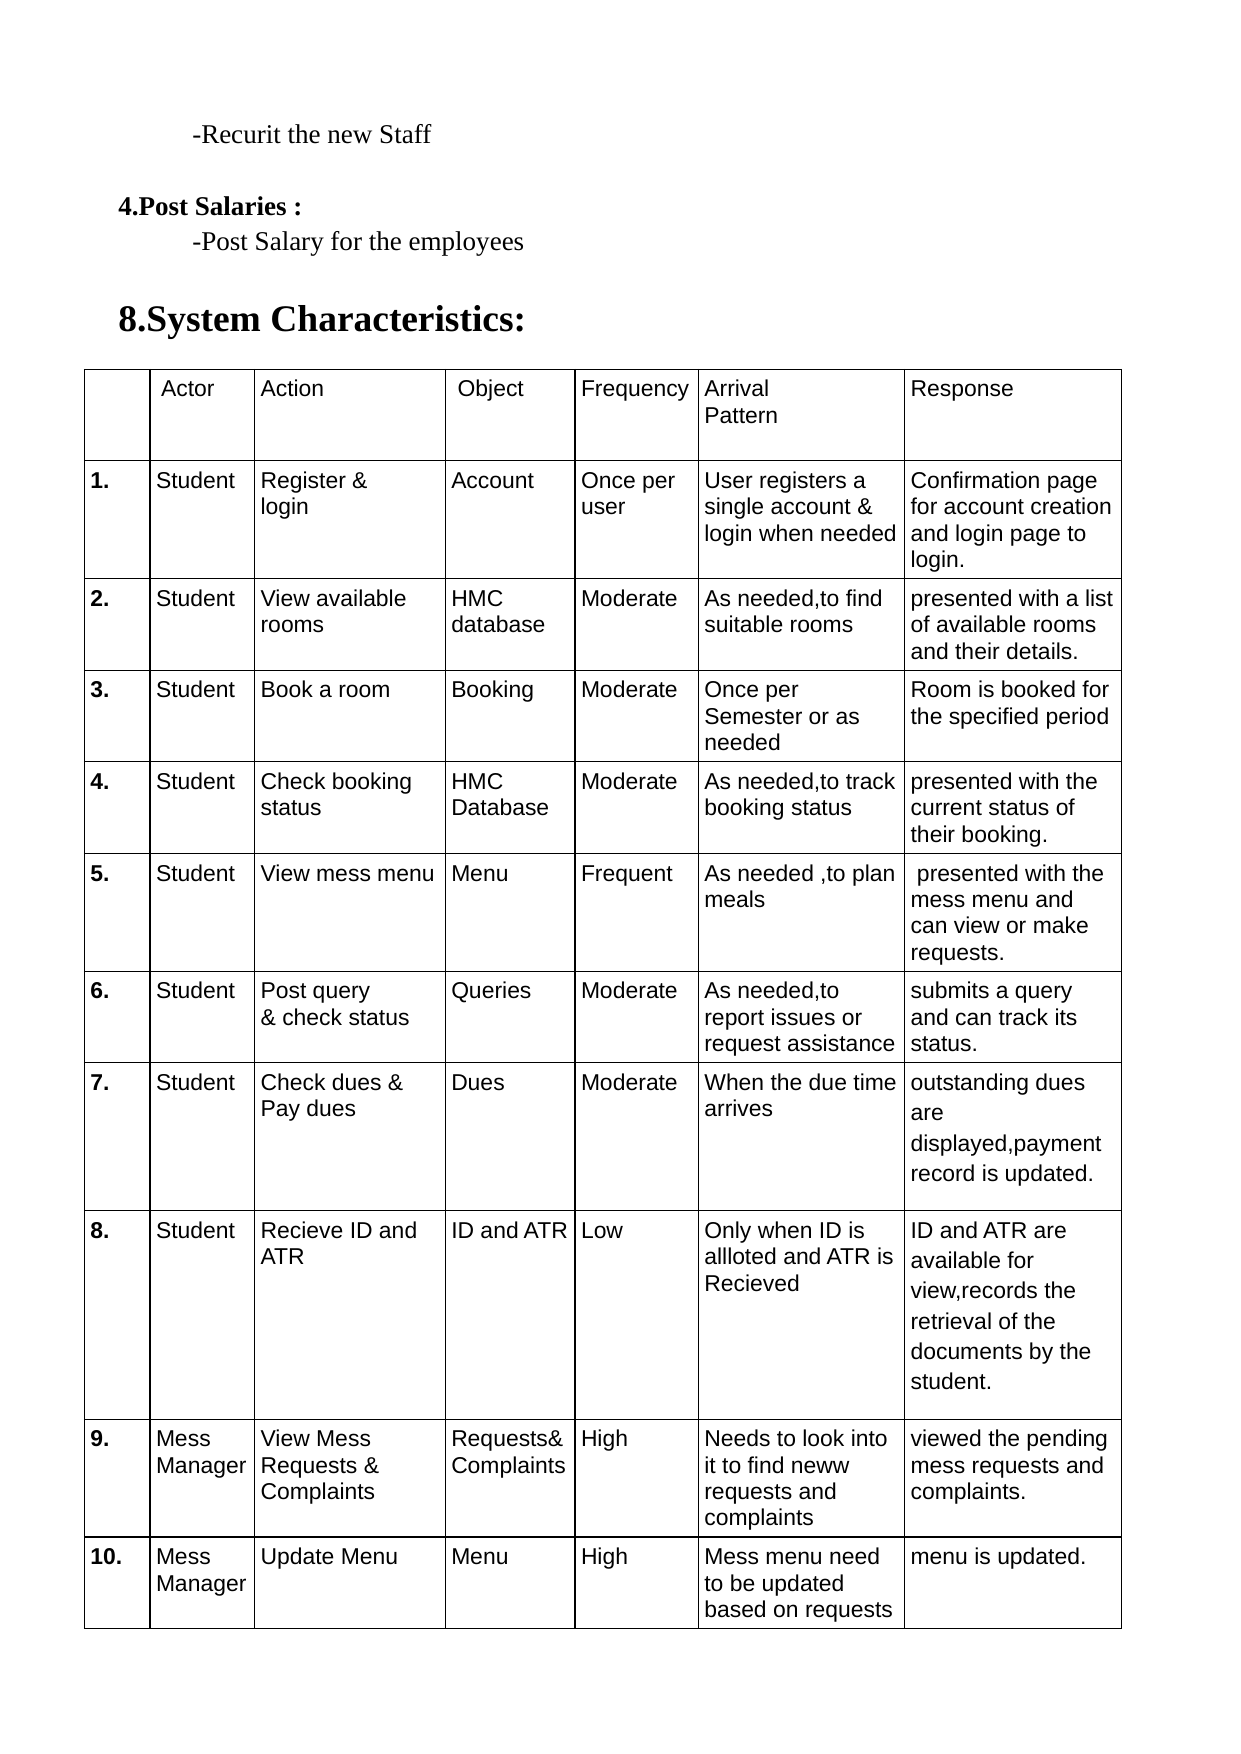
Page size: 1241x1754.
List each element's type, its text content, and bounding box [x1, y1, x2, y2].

table_cell Low [576, 1211, 698, 1418]
table_cell High [576, 1538, 698, 1628]
table_cell Only when ID is allloted and ATR is Recieved [699, 1211, 904, 1418]
table_cell Book a room [255, 671, 445, 761]
table_header [85, 370, 149, 460]
text 4.Post Salaries : [118, 189, 1122, 221]
table_cell Student [151, 579, 254, 670]
table_cell Mess Manager [151, 1420, 254, 1536]
table_cell 3. [85, 671, 149, 761]
table_cell Mess menu need to be updated based on requests [699, 1538, 904, 1628]
table_cell Student [151, 1211, 254, 1418]
table_cell View available rooms [255, 579, 445, 670]
table_cell HMC Database [446, 762, 574, 853]
table_header Action [255, 370, 445, 460]
table_cell Moderate [576, 671, 698, 761]
table_cell Student [151, 1063, 254, 1210]
table_cell ID and ATR are available for view,records the retrieval of the documents by the student. [905, 1211, 1121, 1418]
table_cell Once per user [576, 461, 698, 578]
table_cell Dues [446, 1063, 574, 1210]
table_cell As needed ,to plan meals [699, 854, 904, 971]
table_cell Frequent [576, 854, 698, 971]
table_cell High [576, 1420, 698, 1536]
text -Post Salary for the employees [118, 225, 1122, 256]
table_cell 6. [85, 972, 149, 1062]
text 8.System Characteristics: [118, 297, 1122, 340]
table_cell HMC database [446, 579, 574, 670]
table_cell 5. [85, 854, 149, 971]
table_cell outstanding dues are displayed,payment record is updated. [905, 1063, 1121, 1210]
table_header Object [446, 370, 574, 460]
table_cell Student [151, 854, 254, 971]
table_cell submits a query and can track its status. [905, 972, 1121, 1062]
table_cell presented with the mess menu and can view or make requests. [905, 854, 1121, 971]
table_cell ID and ATR [446, 1211, 574, 1418]
table_cell Menu [446, 1538, 574, 1628]
table_cell Booking [446, 671, 574, 761]
table_cell Moderate [576, 1063, 698, 1210]
table_cell Queries [446, 972, 574, 1062]
table_cell Room is booked for the specified period [905, 671, 1121, 761]
table_cell Check dues & Pay dues [255, 1063, 445, 1210]
table_cell When the due time arrives [699, 1063, 904, 1210]
table_header Arrival Pattern [699, 370, 904, 460]
table_cell Recieve ID and ATR [255, 1211, 445, 1418]
table_cell 10. [85, 1538, 149, 1628]
table_cell Update Menu [255, 1538, 445, 1628]
table_cell Moderate [576, 579, 698, 670]
table_cell Moderate [576, 762, 698, 853]
table_cell Account [446, 461, 574, 578]
table_cell 7. [85, 1063, 149, 1210]
table_cell Needs to look into it to find neww requests and complaints [699, 1420, 904, 1536]
table_cell Student [151, 762, 254, 853]
table_cell viewed the pending mess requests and complaints. [905, 1420, 1121, 1536]
table_cell 8. [85, 1211, 149, 1418]
table_cell As needed,to track booking status [699, 762, 904, 853]
table_header Response [905, 370, 1121, 460]
table_cell As needed,to find suitable rooms [699, 579, 904, 670]
table_cell menu is updated. [905, 1538, 1121, 1628]
table_cell Mess Manager [151, 1538, 254, 1628]
table_cell Student [151, 972, 254, 1062]
table_cell View Mess Requests & Complaints [255, 1420, 445, 1536]
table_cell 2. [85, 579, 149, 670]
table_cell 9. [85, 1420, 149, 1536]
table_cell 4. [85, 762, 149, 853]
table_cell Requests& Complaints [446, 1420, 574, 1536]
table_cell Menu [446, 854, 574, 971]
table_cell Moderate [576, 972, 698, 1062]
table_cell Post query & check status [255, 972, 445, 1062]
table_cell Student [151, 671, 254, 761]
table_cell Confirmation page for account creation and login page to login. [905, 461, 1121, 578]
table_cell presented with the current status of their booking. [905, 762, 1121, 853]
text -Recurit the new Staff [118, 118, 1122, 149]
table_cell View mess menu [255, 854, 445, 971]
table_cell Check booking status [255, 762, 445, 853]
table_header Actor [151, 370, 254, 460]
table_cell 1. [85, 461, 149, 578]
table_cell presented with a list of available rooms and their details. [905, 579, 1121, 670]
table_cell Student [151, 461, 254, 578]
table_header Frequency [576, 370, 698, 460]
table_cell As needed,to report issues or request assistance [699, 972, 904, 1062]
table_cell Once per Semester or as needed [699, 671, 904, 761]
table_cell User registers a single account & login when needed [699, 461, 904, 578]
table_cell Register & login [255, 461, 445, 578]
